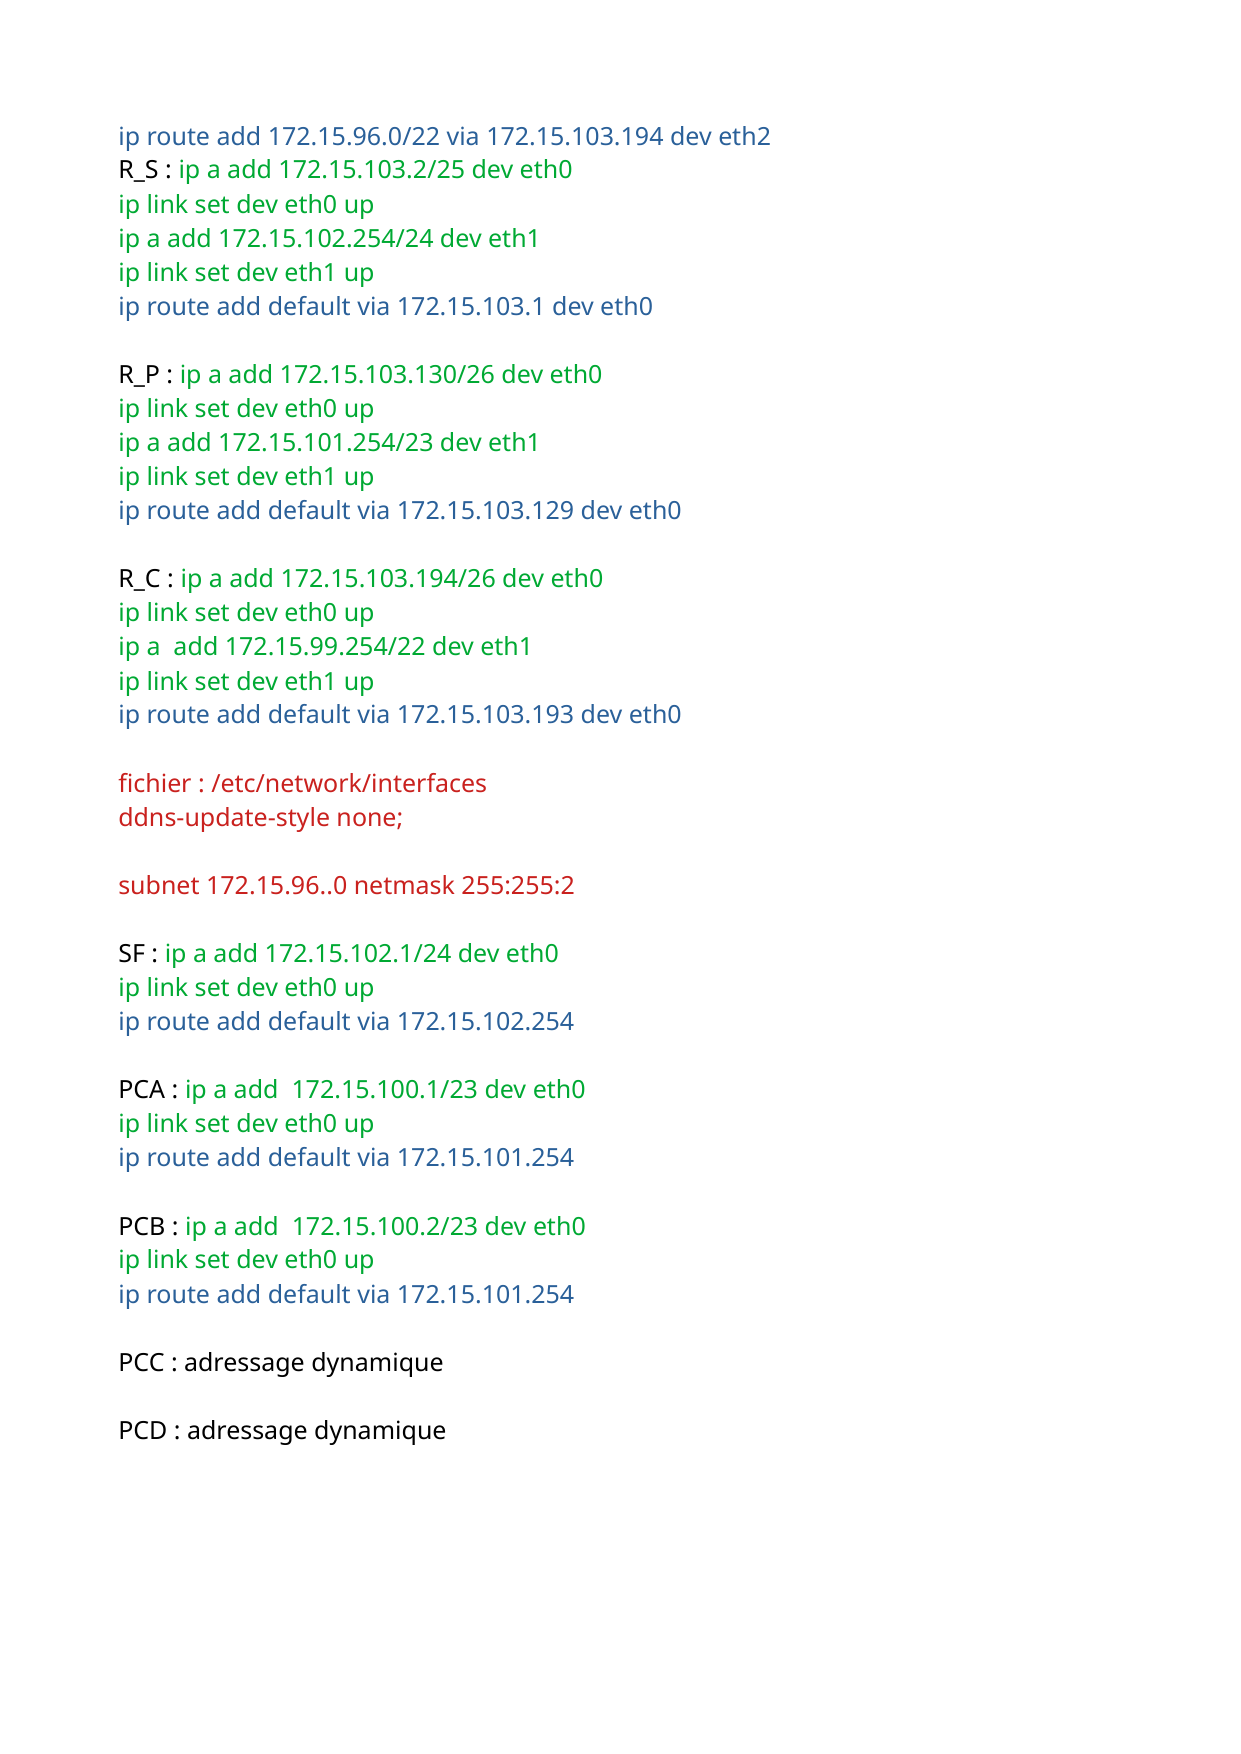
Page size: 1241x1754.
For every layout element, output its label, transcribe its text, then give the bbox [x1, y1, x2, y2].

text ip route add default via 172.15.101.254 [118, 1276, 1122, 1310]
text R_P : ip a add 172.15.103.130/26 dev eth0 [118, 357, 1122, 391]
text ddns-update-style none; [118, 799, 1122, 833]
text ip link set dev eth1 up [118, 663, 1122, 697]
text ip link set dev eth1 up [118, 254, 1122, 288]
text ip link set dev eth0 up [118, 1106, 1122, 1140]
text R_S : ip a add 172.15.103.2/25 dev eth0 [118, 152, 1122, 186]
text fichier : /etc/network/interfaces [118, 765, 1122, 799]
text PCC : adressage dynamique [118, 1344, 1122, 1378]
text ip a add 172.15.101.254/23 dev eth1 [118, 425, 1122, 459]
text ip link set dev eth0 up [118, 186, 1122, 220]
text subnet 172.15.96..0 netmask 255:255:2 [118, 867, 1122, 902]
text ip route add default via 172.15.102.254 [118, 1004, 1122, 1038]
text SF : ip a add 172.15.102.1/24 dev eth0 [118, 936, 1122, 970]
text ip route add default via 172.15.103.193 dev eth0 [118, 697, 1122, 731]
text ip a add 172.15.99.254/22 dev eth1 [118, 629, 1122, 663]
text ip link set dev eth1 up [118, 459, 1122, 493]
text ip link set dev eth0 up [118, 391, 1122, 425]
text ip route add default via 172.15.103.129 dev eth0 [118, 493, 1122, 527]
text ip link set dev eth0 up [118, 595, 1122, 629]
text ip route add 172.15.96.0/22 via 172.15.103.194 dev eth2 [118, 118, 1122, 152]
text PCB : ip a add 172.15.100.2/23 dev eth0 [118, 1208, 1122, 1242]
text PCD : adressage dynamique [118, 1412, 1122, 1447]
text ip a add 172.15.102.254/24 dev eth1 [118, 220, 1122, 254]
text ip route add default via 172.15.101.254 [118, 1140, 1122, 1174]
text ip link set dev eth0 up [118, 970, 1122, 1004]
text PCA : ip a add 172.15.100.1/23 dev eth0 [118, 1072, 1122, 1106]
text ip link set dev eth0 up [118, 1242, 1122, 1276]
text ip route add default via 172.15.103.1 dev eth0 [118, 288, 1122, 322]
text R_C : ip a add 172.15.103.194/26 dev eth0 [118, 561, 1122, 595]
